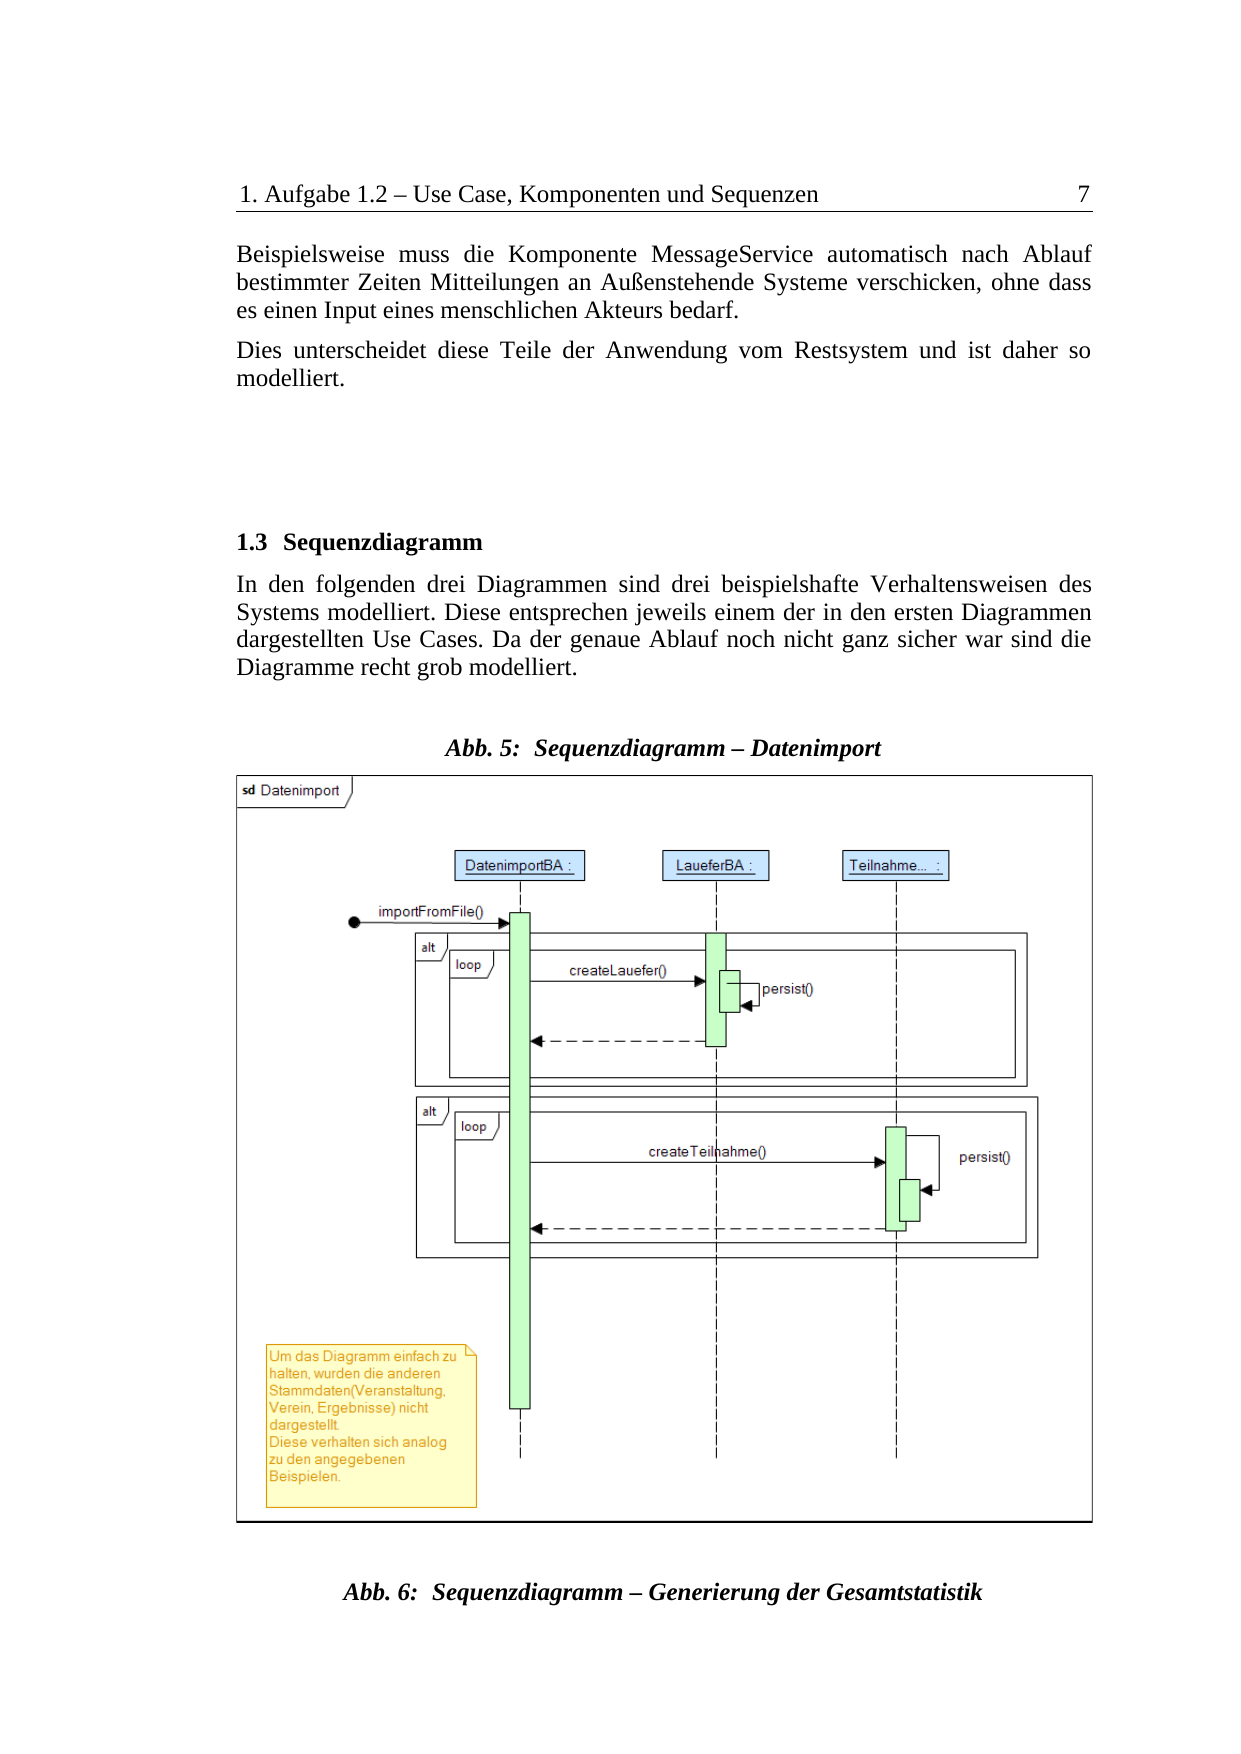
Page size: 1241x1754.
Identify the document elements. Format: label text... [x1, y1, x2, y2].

text In den folgenden drei Diagrammen sind drei beispielshafte Verhaltensweisen des Systems modelliert. Diese entsprechen jeweils einem der in den ersten Diagrammen dargestellten Use Cases. Da der genaue Ablauf noch nicht ganz sicher war sind die Diagramme recht grob modelliert. [236, 570, 1093, 681]
text Beispielsweise muss die Komponente MessageService automatisch nach Ablauf bestimmter Zeiten Mitteilungen an Außenstehende Systeme verschicken, ohne dass es einen Input eines menschlichen Akteurs bedarf. [236, 240, 1093, 323]
subtitle Sequenzdiagramm [236, 528, 1093, 556]
list Sequenzdiagramm – Generierung der Gesamtstatistik [236, 1578, 1093, 1605]
list Sequenzdiagramm – Datenimport [236, 734, 1093, 761]
picture [236, 775, 1093, 1523]
text Dies unterscheidet diese Teile der Anwendung vom Restsystem und ist daher so modelliert. [236, 336, 1093, 391]
